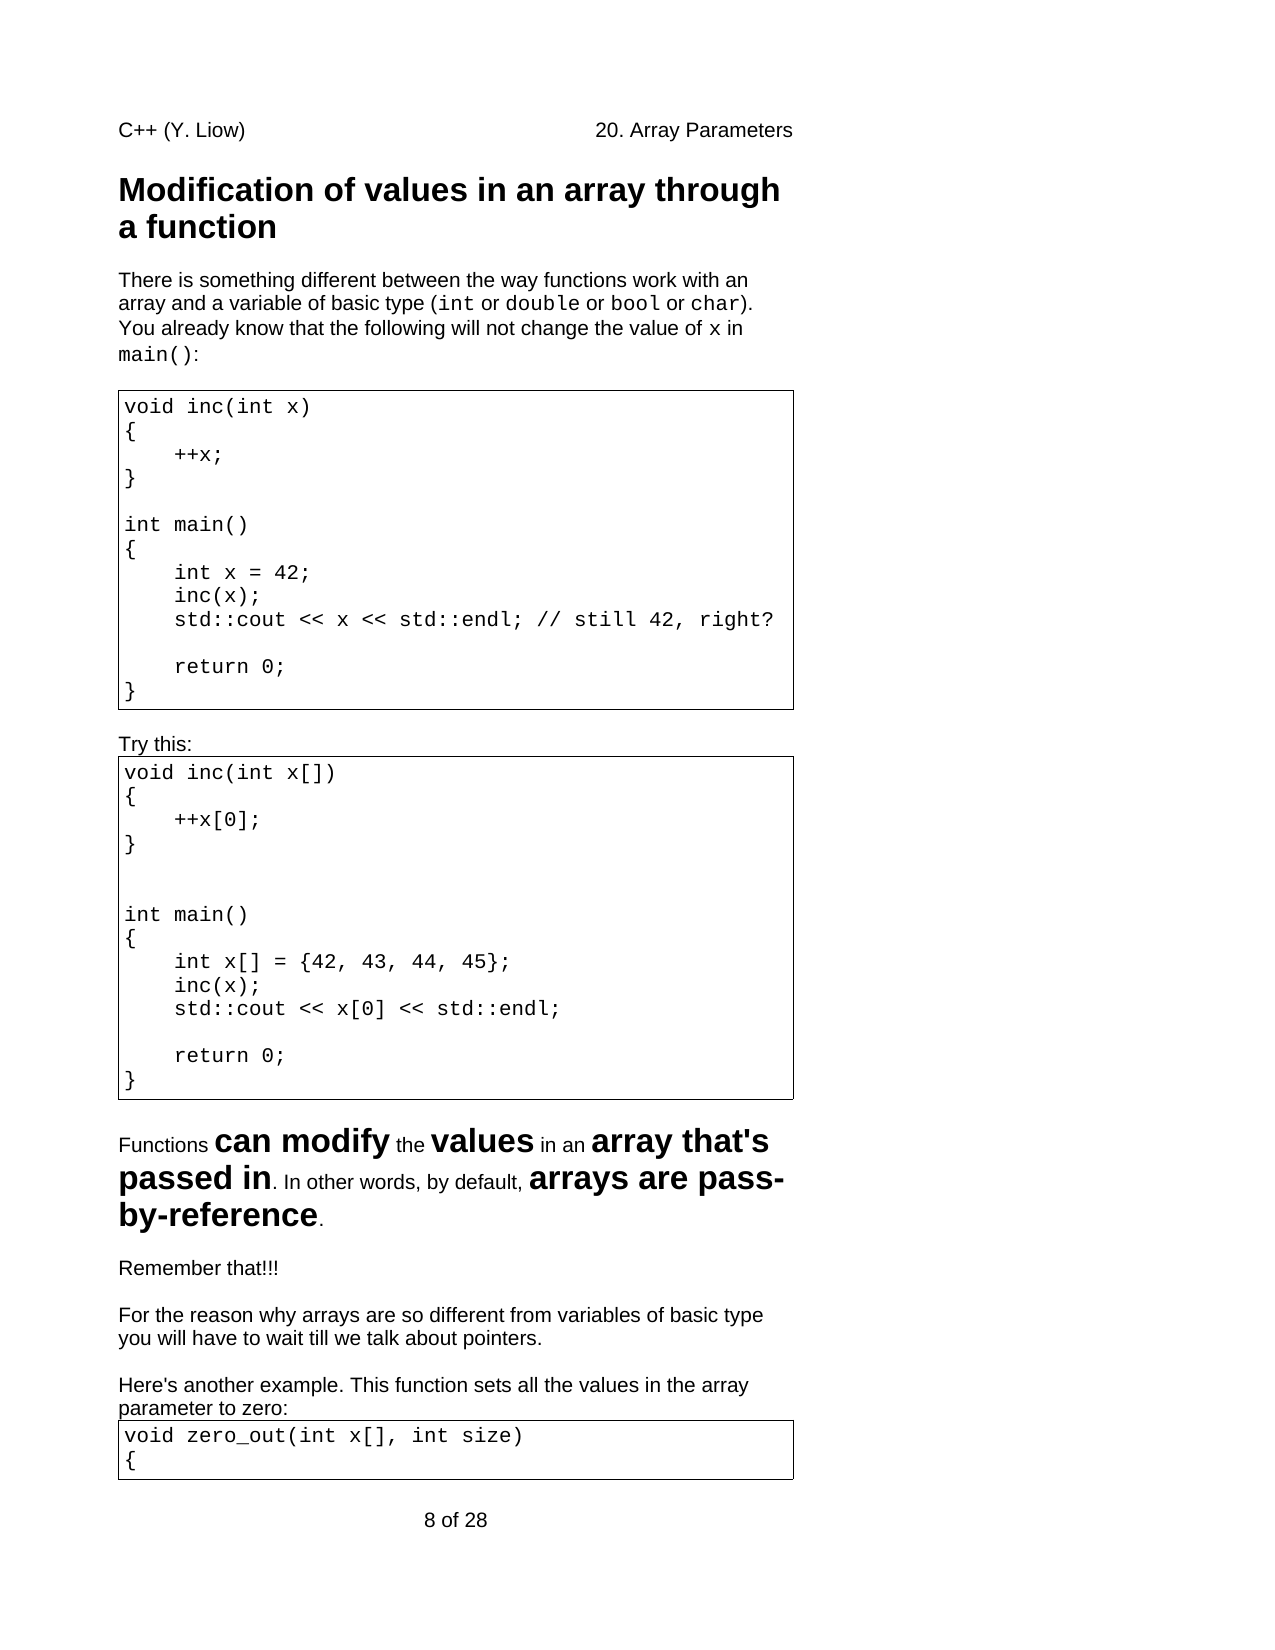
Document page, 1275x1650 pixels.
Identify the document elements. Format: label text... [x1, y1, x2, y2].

text Here's another example. This function sets all the values in the array parameter to zero: [118, 1373, 793, 1419]
text Modification of values in an array through a function [118, 171, 793, 245]
text Functions can modify the values in an array that's passed in. In other words, by default, arrays are pass-by-reference. [118, 1122, 793, 1234]
text Try this: [118, 733, 793, 756]
text Remember that!!! [118, 1257, 793, 1280]
text For the reason why arrays are so different from variables of basic type you will have to wait till we talk about pointers. [118, 1303, 793, 1350]
text There is something different between the way functions work with an array and a variable of basic type (int or double or bool or char). You already know that the following will not change the value of x in main(): [118, 269, 793, 367]
table_header void zero_out(int x[], int size) { [119, 1421, 793, 1478]
table_header void inc(int x) { ++x; } int main() { int x = 42; inc(x); std::cout << x << std::endl; // still 42, right? return 0; } [119, 391, 793, 709]
table_header void inc(int x[]) { ++x[0]; } int main() { int x[] = {42, 43, 44, 45}; inc(x); std::cout << x[0] << std::endl; return 0; } [119, 757, 793, 1098]
